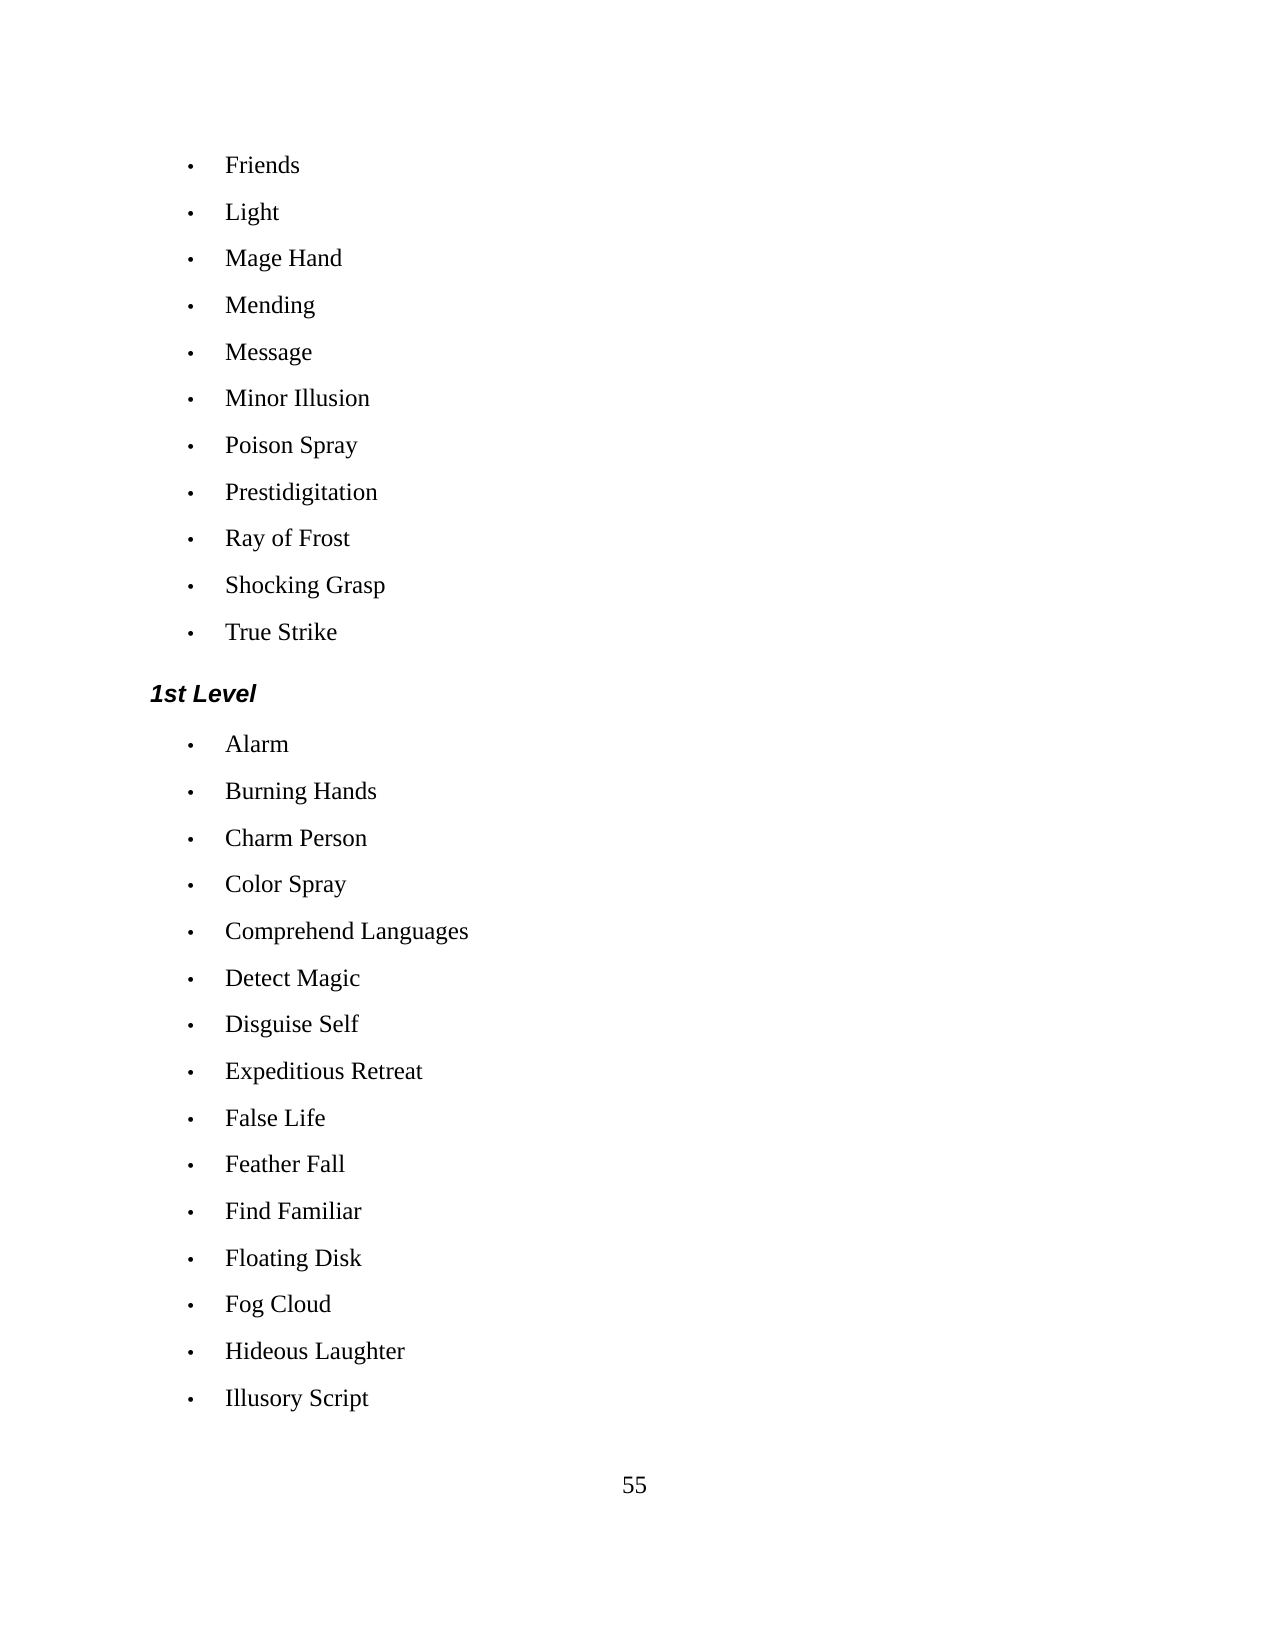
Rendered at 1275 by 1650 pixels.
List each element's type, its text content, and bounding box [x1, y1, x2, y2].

list Mending [187, 290, 1125, 319]
list Floating Disk [187, 1243, 1125, 1271]
list Find Familiar [187, 1196, 1125, 1225]
list Message [187, 337, 1125, 365]
list Disguise Self [187, 1009, 1125, 1038]
list Shocking Grasp [187, 570, 1125, 599]
list Detect Magic [187, 963, 1125, 991]
list Charm Person [187, 823, 1125, 851]
list Mage Hand [187, 243, 1125, 272]
list Light [187, 197, 1125, 225]
list Color Spray [187, 869, 1125, 898]
list Alarm [187, 729, 1125, 758]
list Ray of Frost [187, 523, 1125, 552]
list Burning Hands [187, 776, 1125, 805]
list Illusory Script [187, 1383, 1125, 1411]
subtitle 1st Level [150, 679, 1125, 708]
list Hideous Laughter [187, 1336, 1125, 1365]
list Friends [187, 150, 1125, 179]
list Fog Cloud [187, 1289, 1125, 1318]
list True Strike [187, 617, 1125, 645]
list Comprehend Languages [187, 916, 1125, 945]
list Poison Spray [187, 430, 1125, 459]
list Prestidigitation [187, 477, 1125, 505]
list Minor Illusion [187, 383, 1125, 412]
list False Life [187, 1103, 1125, 1131]
list Expeditious Retreat [187, 1056, 1125, 1085]
list Feather Fall [187, 1149, 1125, 1178]
